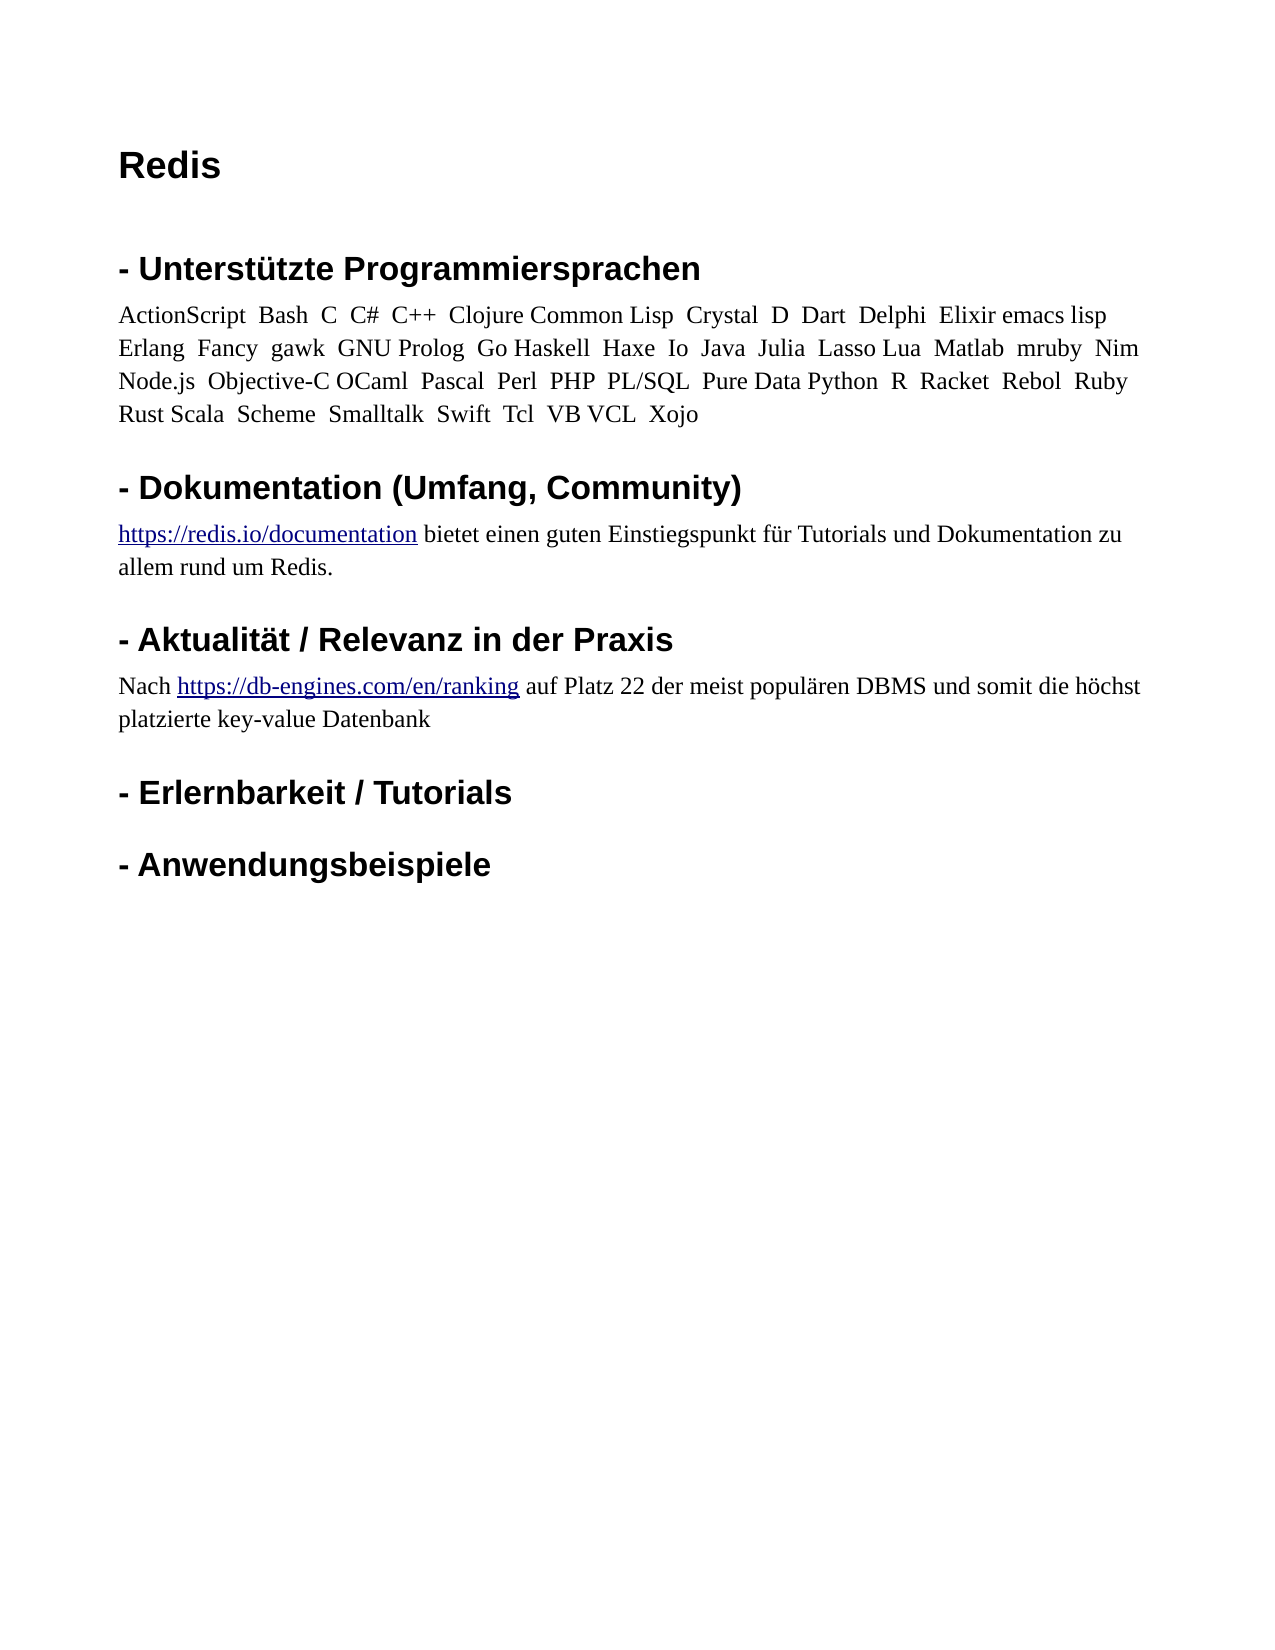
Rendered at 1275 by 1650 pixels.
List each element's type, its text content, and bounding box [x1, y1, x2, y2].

text ActionScript Bash C C# C++ Clojure Common Lisp Crystal D Dart Delphi Elixir emacs lisp Erlang Fancy gawk GNU Prolog Go Haskell Haxe Io Java Julia Lasso Lua Matlab mruby Nim Node.js Objective-C OCaml Pascal Perl PHP PL/SQL Pure Data Python R Racket Rebol Ruby Rust Scala Scheme Smalltalk Swift Tcl VB VCL Xojo [118, 300, 1157, 428]
subtitle - Anwendungsbeispiele [118, 845, 1157, 883]
subtitle Redis [118, 143, 1157, 187]
text https://redis.io/documentation bietet einen guten Einstiegspunkt für Tutorials und Dokumentation zu allem rund um Redis. [118, 519, 1157, 580]
text Nach https://db-engines.com/en/ranking auf Platz 22 der meist populären DBMS und somit die höchst platzierte key-value Datenbank [118, 671, 1157, 733]
subtitle - Dokumentation (Umfang, Community) [118, 467, 1157, 506]
subtitle - Unterstützte Programmiersprachen [118, 249, 1157, 287]
subtitle - Erlernbarkeit / Tutorials [118, 773, 1157, 811]
subtitle - Aktualität / Relevanz in der Praxis [118, 620, 1157, 659]
